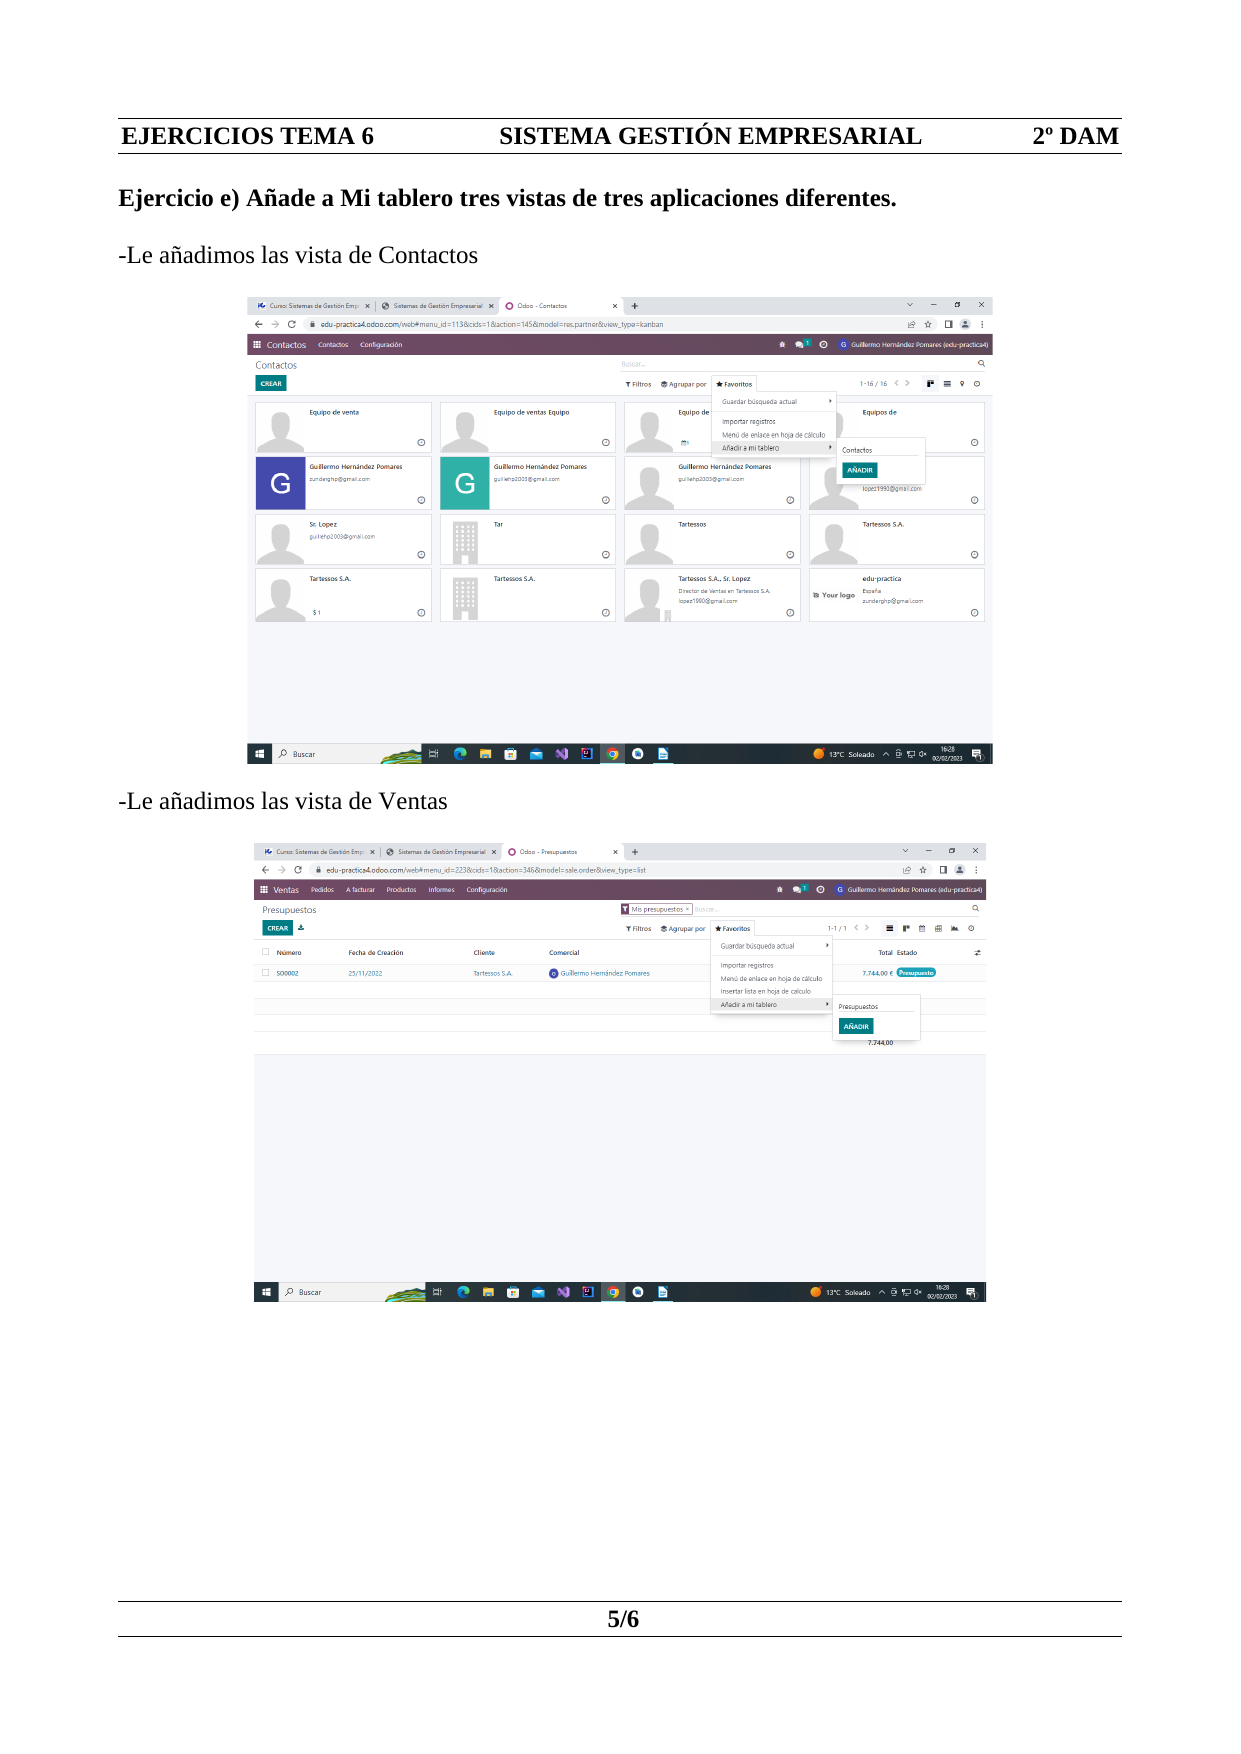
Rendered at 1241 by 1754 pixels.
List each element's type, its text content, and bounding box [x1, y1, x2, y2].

picture [254, 843, 987, 1302]
text -Le añadimos las vista de Contactos [118, 240, 1122, 269]
text Ejercicio e) Añade a Mi tablero tres vistas de tres aplicaciones diferentes. [118, 183, 1122, 211]
picture [247, 297, 993, 764]
text -Le añadimos las vista de Ventas [118, 786, 1122, 815]
